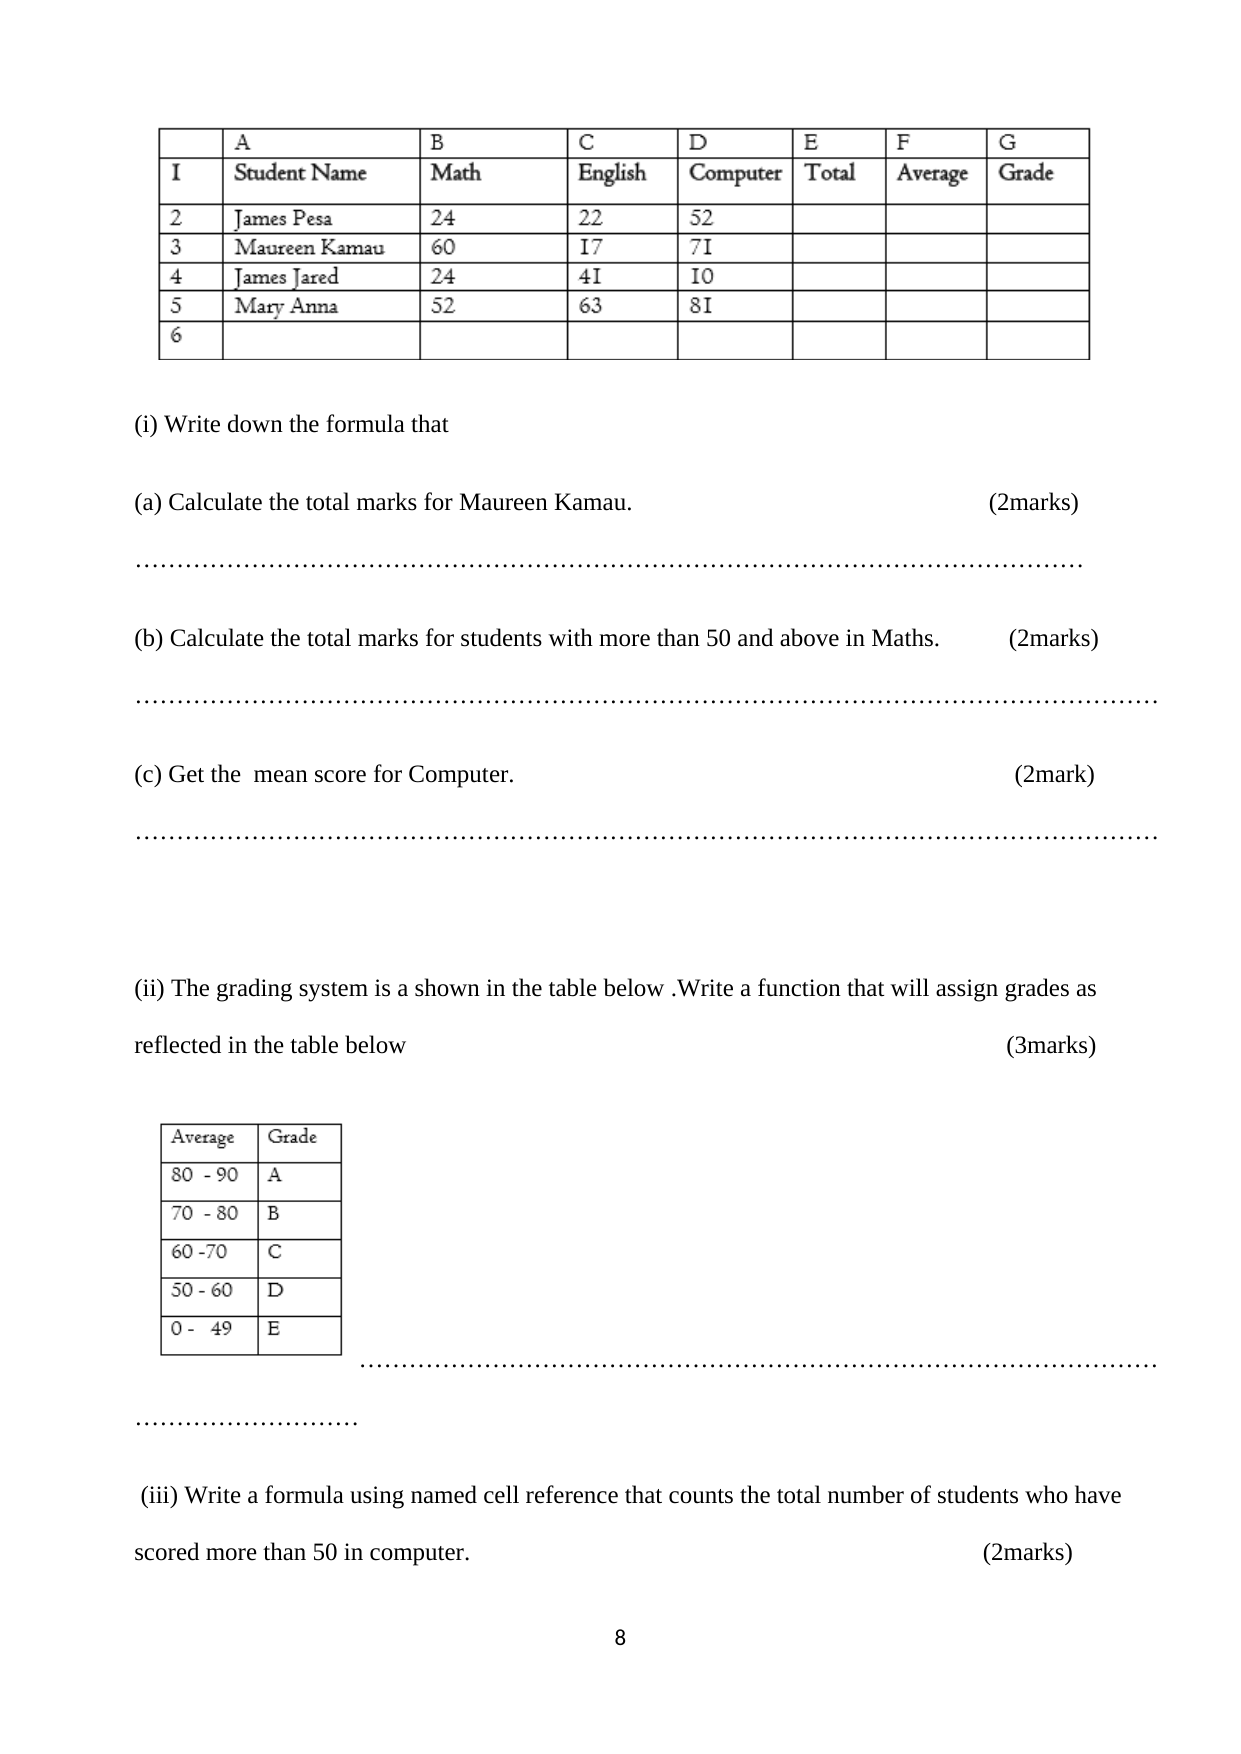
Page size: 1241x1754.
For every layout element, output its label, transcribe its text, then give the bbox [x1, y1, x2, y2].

picture [134, 115, 1108, 360]
text (ii) The grading system is a shown in the table below .Write a function that will assign grades as reflected in the table below (3marks) [134, 973, 1181, 1059]
text (b) Calculate the total marks for students with more than 50 and above in Maths. (2marks) …………………………………………………………………………………………………………… [134, 623, 1181, 709]
text (iii) Write a formula using named cell reference that counts the total number of students who have scored more than 50 in computer. (2marks) [134, 1480, 1181, 1566]
text (c) Get the mean score for Computer. (2mark) …………………………………………………………………………………………………………… [134, 759, 1181, 845]
text …………………………………………………………………………………………………………… [134, 1109, 1181, 1430]
text (a) Calculate the total marks for Maureen Kamau. (2marks) …………………………………………………………………………………………………… [134, 487, 1181, 573]
picture [134, 1108, 260, 1368]
text (i) Write down the formula that [134, 409, 1181, 437]
